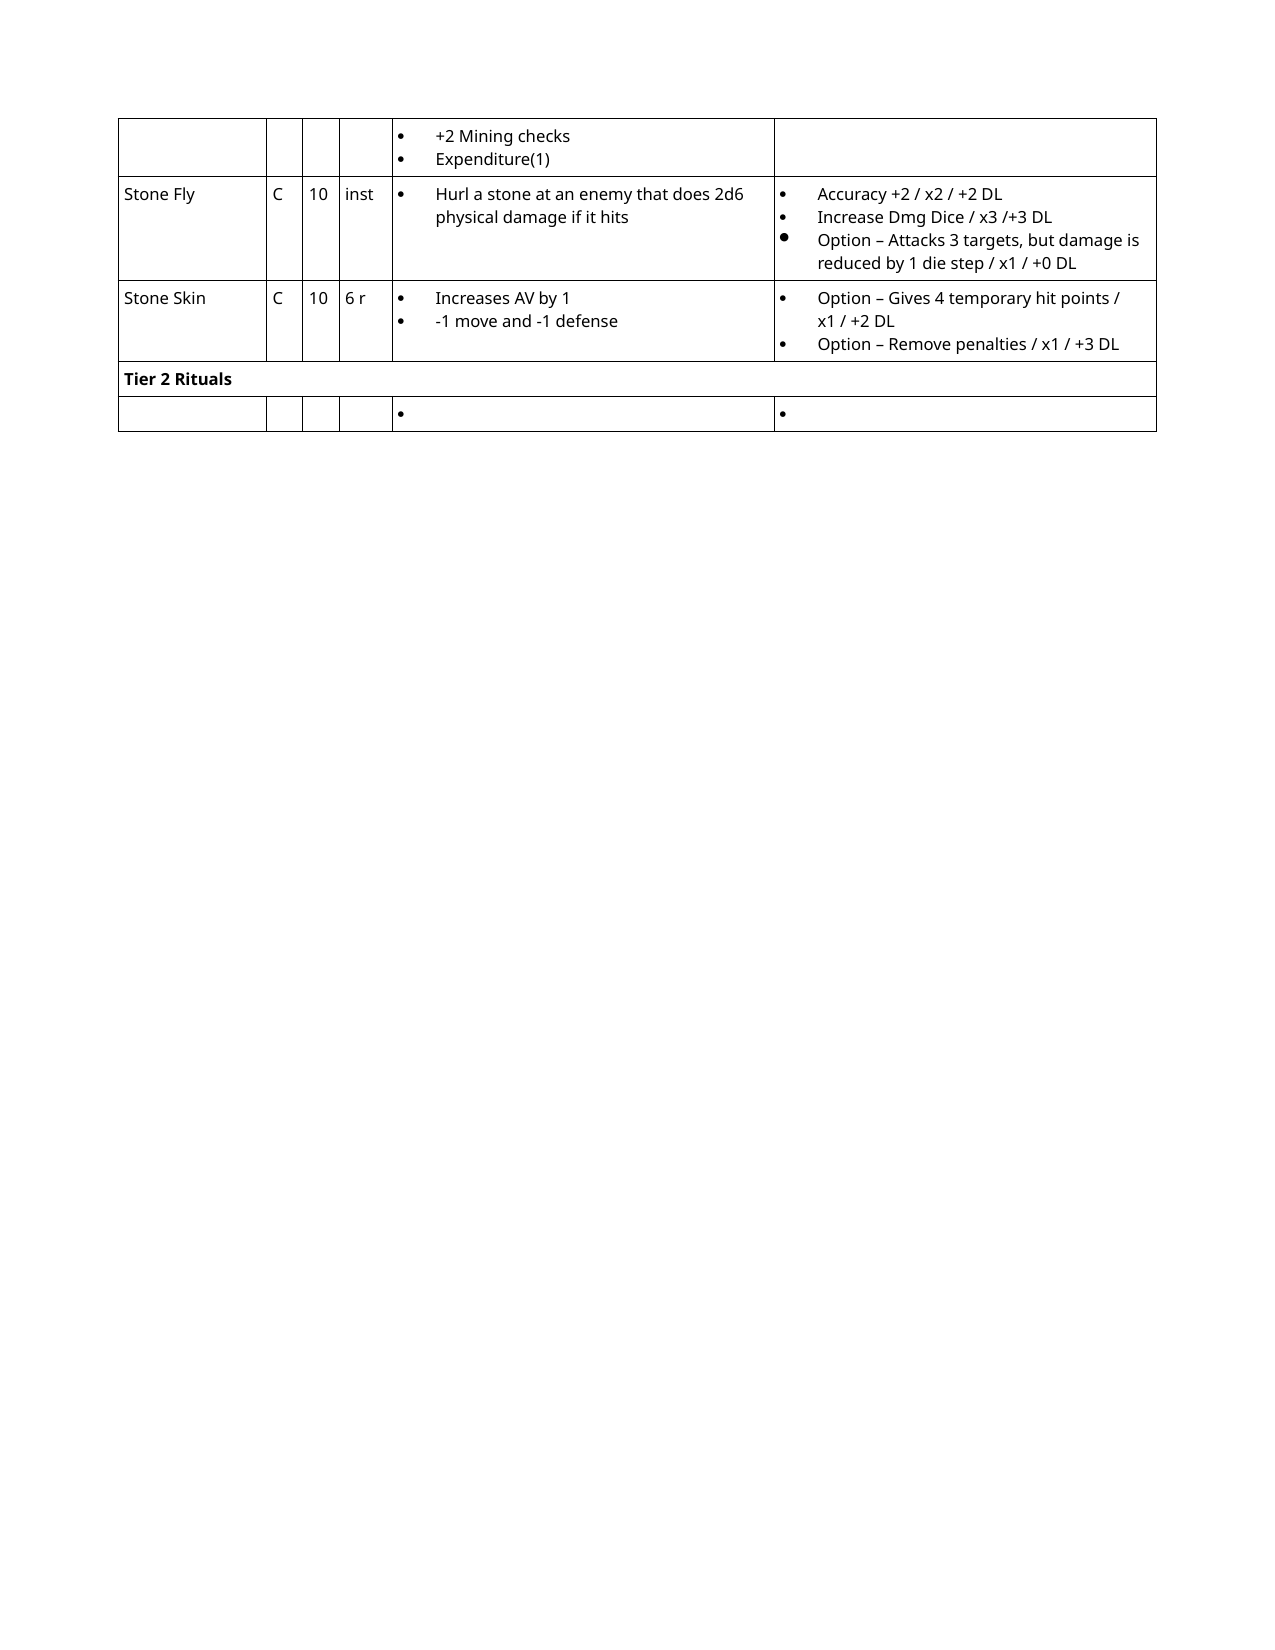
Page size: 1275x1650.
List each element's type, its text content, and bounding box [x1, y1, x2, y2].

table_cell [119, 119, 266, 176]
table_cell [267, 119, 302, 176]
table_cell 10 [303, 177, 339, 280]
table_cell Targets gain the ability to “feel” nearby mineral deposits within 100 meters +2 Mining checks Expenditure(1) [393, 119, 774, 176]
table_cell [267, 397, 302, 431]
table_cell Stone Fly [119, 177, 266, 280]
table_cell C [267, 177, 302, 280]
table_cell [775, 119, 1156, 176]
table_cell Option – Gives 4 temporary hit points / x1 / +2 DL Option – Remove penalties / x1 / +3 DL [775, 281, 1156, 361]
table_cell 6 r [340, 281, 392, 361]
table_cell [303, 397, 339, 431]
table_cell 10 [303, 281, 339, 361]
table_cell Accuracy +2 / x2 / +2 DL Increase Dmg Dice / x3 /+3 DL Option – Attacks 3 targets, but damage is reduced by 1 die step / x1 / +0 DL [775, 177, 1156, 280]
table_cell C [267, 281, 302, 361]
table_cell [119, 397, 266, 431]
table_cell Tier 2 Rituals [119, 362, 1156, 396]
table_cell [303, 119, 339, 176]
table_cell Hurl a stone at an enemy that does 2d6 physical damage if it hits [393, 177, 774, 280]
table_cell [340, 119, 392, 176]
table_cell inst [340, 177, 392, 280]
table_cell Increases AV by 1 -1 move and -1 defense [393, 281, 774, 361]
table_cell [775, 397, 1156, 431]
table_cell [340, 397, 392, 431]
table_cell Stone Skin [119, 281, 266, 361]
table_cell [393, 397, 774, 431]
